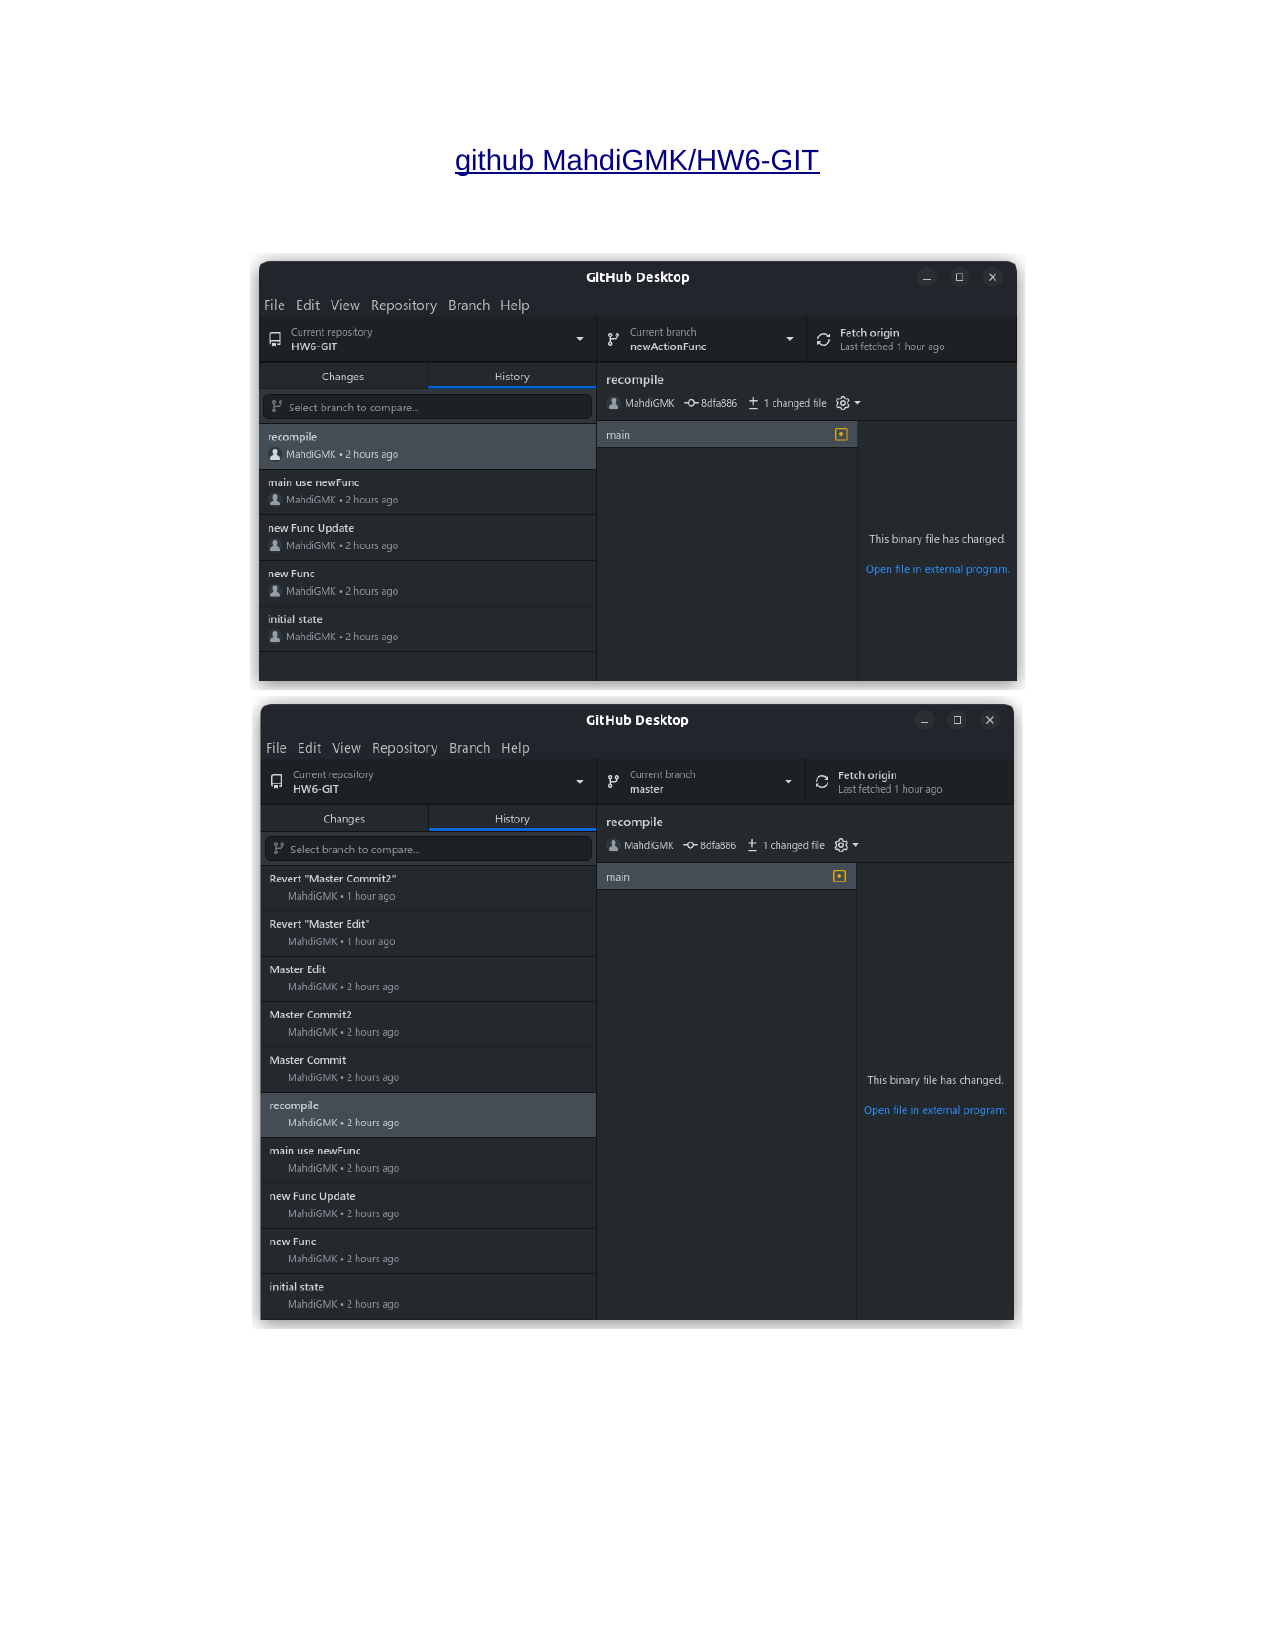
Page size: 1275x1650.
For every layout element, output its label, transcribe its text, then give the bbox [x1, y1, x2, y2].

picture [252, 696, 1023, 1329]
picture [249, 253, 1025, 690]
subtitle github MahdiGMK/HW6-GIT [118, 143, 1157, 177]
